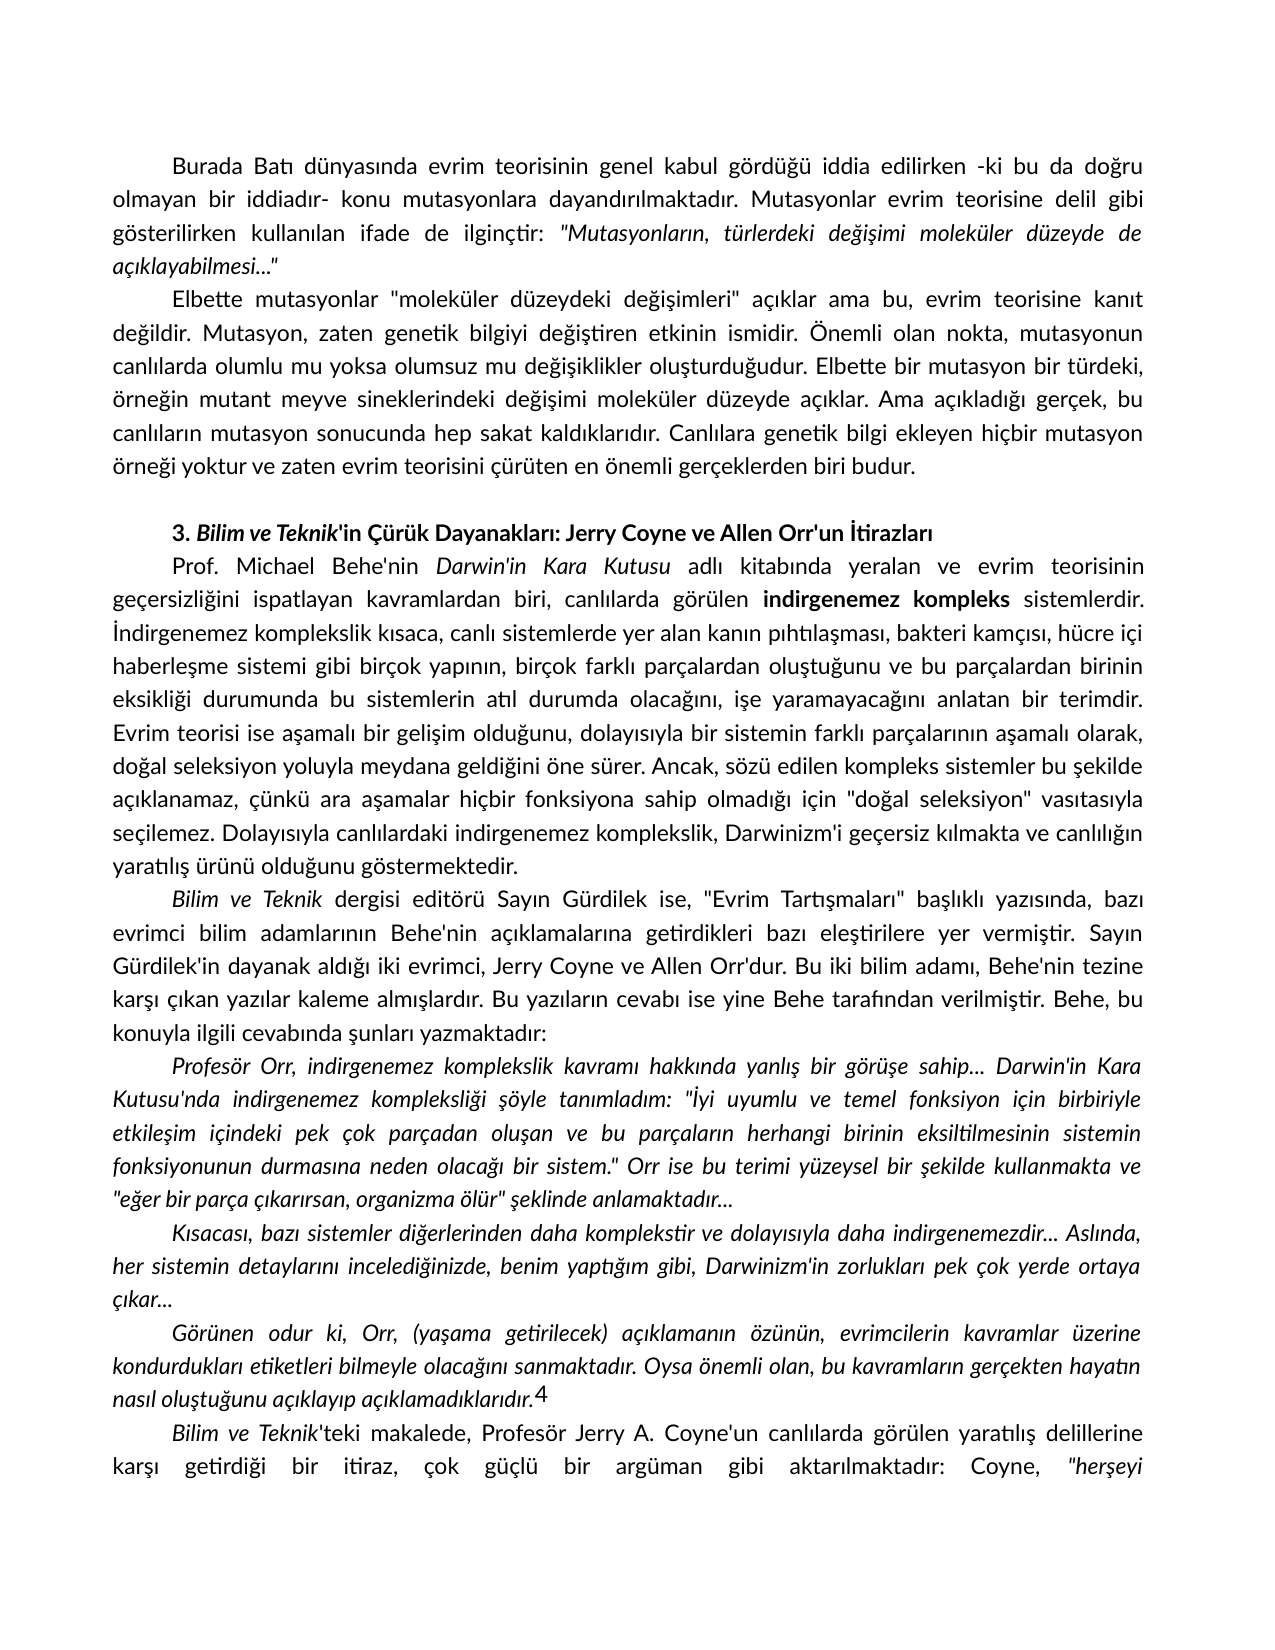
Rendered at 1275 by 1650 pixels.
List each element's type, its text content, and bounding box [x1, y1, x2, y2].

text Burada Batı dünyasında evrim teorisinin genel kabul gördüğü iddia edilirken -ki bu da doğru olmayan bir iddiadır- konu mutasyonlara dayandırılmaktadır. Mutasyonlar evrim teorisine delil gibi gösterilirken kullanılan ifade de ilginçtir: "Mutasyonların, türlerdeki değişimi moleküler düzeyde de açıklayabilmesi..." [112, 148, 1145, 281]
text Görünen odur ki, Orr, (yaşama getirilecek) açıklamanın özünün, evrimcilerin kavramlar üzerine kondurdukları etiketleri bilmeyle olacağını sanmaktadır. Oysa önemli olan, bu kavramların gerçekten hayatın nasıl oluştuğunu açıklayıp açıklamadıklarıdır.4 [112, 1314, 1145, 1414]
text 3. Bilim ve Teknik'in Çürük Dayanakları: Jerry Coyne ve Allen Orr'un İtirazları [112, 514, 1145, 548]
text Kısacası, bazı sistemler diğerlerinden daha komplekstir ve dolayısıyla daha indirgenemezdir... Aslında, her sistemin detaylarını incelediğinizde, benim yaptığım gibi, Darwinizm'in zorlukları pek çok yerde ortaya çıkar... [112, 1214, 1145, 1314]
text Elbette mutasyonlar "moleküler düzeydeki değişimleri" açıklar ama bu, evrim teorisine kanıt değildir. Mutasyon, zaten genetik bilgiyi değiştiren etkinin ismidir. Önemli olan nokta, mutasyonun canlılarda olumlu mu yoksa olumsuz mu değişiklikler oluşturduğudur. Elbette bir mutasyon bir türdeki, örneğin mutant meyve sineklerindeki değişimi moleküler düzeyde açıklar. Ama açıkladığı gerçek, bu canlıların mutasyon sonucunda hep sakat kaldıklarıdır. Canlılara genetik bilgi ekleyen hiçbir mutasyon örneği yoktur ve zaten evrim teorisini çürüten en önemli gerçeklerden biri budur. [112, 281, 1145, 481]
text Bilim ve Teknik dergisi editörü Sayın Gürdilek ise, "Evrim Tartışmaları" başlıklı yazısında, bazı evrimci bilim adamlarının Behe'nin açıklamalarına getirdikleri bazı eleştirilere yer vermiştir. Sayın Gürdilek'in dayanak aldığı iki evrimci, Jerry Coyne ve Allen Orr'dur. Bu iki bilim adamı, Behe'nin tezine karşı çıkan yazılar kaleme almışlardır. Bu yazıların cevabı ise yine Behe tarafından verilmiştir. Behe, bu konuyla ilgili cevabında şunları yazmaktadır: [112, 881, 1145, 1048]
text Bilim ve Teknik'teki makalede, Profesör Jerry A. Coyne'un canlılarda görülen yaratılış delillerine karşı getirdiği bir itiraz, çok güçlü bir argüman gibi aktarılmaktadır: Coyne, "herşeyi [112, 1414, 1145, 1481]
text Profesör Orr, indirgenemez komplekslik kavramı hakkında yanlış bir görüşe sahip... Darwin'in Kara Kutusu'nda indirgenemez kompleksliği şöyle tanımladım: "İyi uyumlu ve temel fonksiyon için birbiriyle etkileşim içindeki pek çok parçadan oluşan ve bu parçaların herhangi birinin eksiltilmesinin sistemin fonksiyonunun durmasına neden olacağı bir sistem." Orr ise bu terimi yüzeysel bir şekilde kullanmakta ve "eğer bir parça çıkarırsan, organizma ölür" şeklinde anlamaktadır... [112, 1048, 1145, 1214]
text Prof. Michael Behe'nin Darwin'in Kara Kutusu adlı kitabında yeralan ve evrim teorisinin geçersizliğini ispatlayan kavramlardan biri, canlılarda görülen indirgenemez kompleks sistemlerdir. İndirgenemez komplekslik kısaca, canlı sistemlerde yer alan kanın pıhtılaşması, bakteri kamçısı, hücre içi haberleşme sistemi gibi birçok yapının, birçok farklı parçalardan oluştuğunu ve bu parçalardan birinin eksikliği durumunda bu sistemlerin atıl durumda olacağını, işe yaramayacağını anlatan bir terimdir. Evrim teorisi ise aşamalı bir gelişim olduğunu, dolayısıyla bir sistemin farklı parçalarının aşamalı olarak, doğal seleksiyon yoluyla meydana geldiğini öne sürer. Ancak, sözü edilen kompleks sistemler bu şekilde açıklanamaz, çünkü ara aşamalar hiçbir fonksiyona sahip olmadığı için "doğal seleksiyon" vasıtasıyla seçilemez. Dolayısıyla canlılardaki indirgenemez komplekslik, Darwinizm'i geçersiz kılmakta ve canlılığın yaratılış ürünü olduğunu göstermektedir. [112, 548, 1145, 881]
